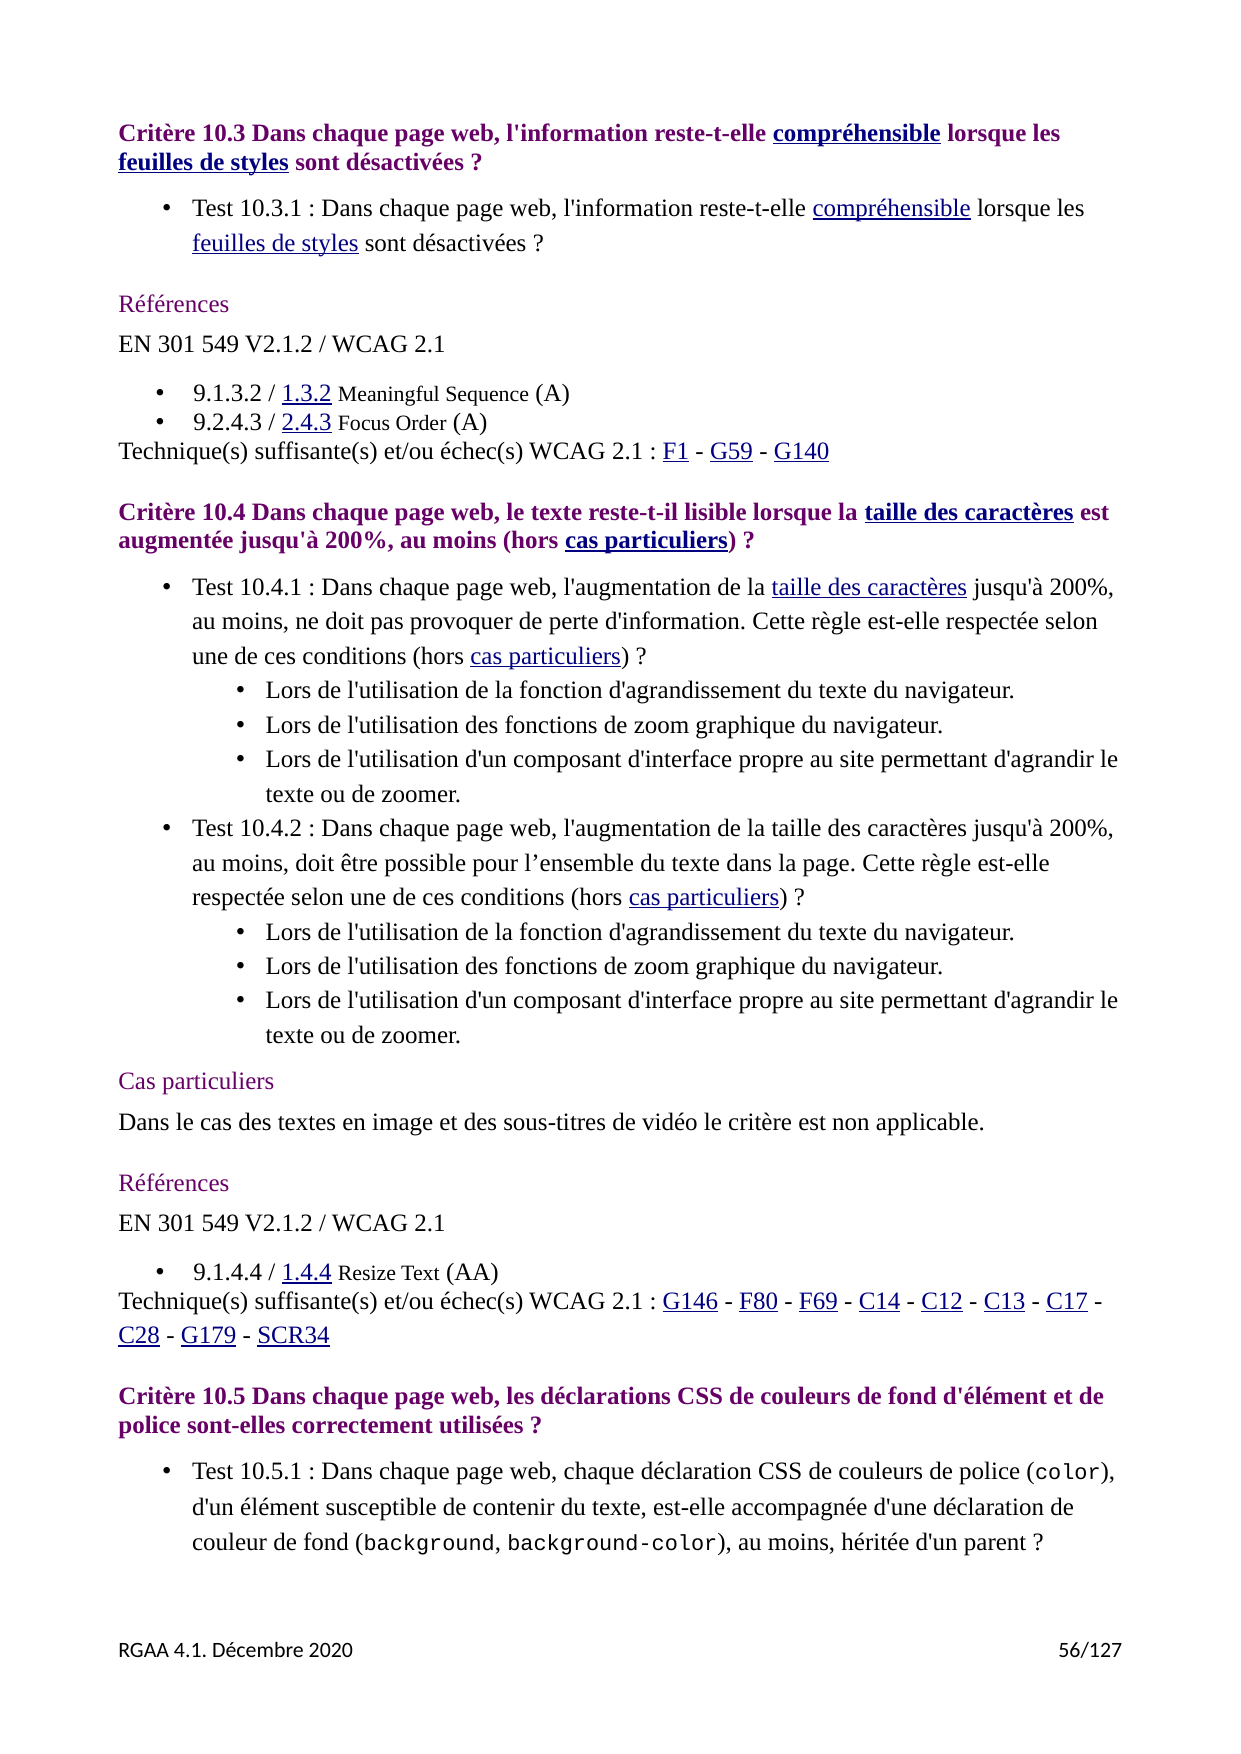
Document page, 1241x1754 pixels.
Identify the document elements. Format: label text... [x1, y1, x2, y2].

list 9.1.4.4 / 1.4.4 Resize Text (AA) [156, 1257, 1122, 1286]
list Test 10.5.1 : Dans chaque page web, chaque déclaration CSS de couleurs de police (color), d'un élément susceptible de contenir du texte, est-elle accompagnée d'une déclaration de couleur de fond (background, background-color), au moins, héritée d'un parent ? [162, 1456, 1122, 1556]
subtitle Cas particuliers [118, 1066, 1122, 1095]
list 9.2.4.3 / 2.4.3 Focus Order (A) [156, 407, 1122, 436]
text EN 301 549 V2.1.2 / WCAG 2.1 [118, 1208, 1122, 1237]
subtitle Critère 10.5 Dans chaque page web, les déclarations CSS de couleurs de fond d'élément et de police sont-elles correctement utilisées ? [118, 1381, 1122, 1439]
list Lors de l'utilisation d'un composant d'interface propre au site permettant d'agrandir le texte ou de zoomer. [236, 986, 1122, 1049]
list Test 10.3.1 : Dans chaque page web, l'information reste-t-elle compréhensible lorsque les feuilles de styles sont désactivées ? [162, 193, 1122, 257]
subtitle Critère 10.3 Dans chaque page web, l'information reste-t-elle compréhensible lorsque les feuilles de styles sont désactivées ? [118, 118, 1122, 176]
subtitle Critère 10.4 Dans chaque page web, le texte reste-t-il lisible lorsque la taille des caractères est augmentée jusqu'à 200%, au moins (hors cas particuliers) ? [118, 497, 1122, 554]
list Lors de l'utilisation de la fonction d'agrandissement du texte du navigateur. [236, 675, 1122, 704]
text Technique(s) suffisante(s) et/ou échec(s) WCAG 2.1 : F1 - G59 - G140 [118, 436, 1122, 464]
text Dans le cas des textes en image et des sous-titres de vidéo le critère est non applicable. [118, 1107, 1122, 1136]
list Lors de l'utilisation d'un composant d'interface propre au site permettant d'agrandir le texte ou de zoomer. [236, 744, 1122, 807]
list Lors de l'utilisation de la fonction d'agrandissement du texte du navigateur. [236, 917, 1122, 945]
text EN 301 549 V2.1.2 / WCAG 2.1 [118, 329, 1122, 358]
list Lors de l'utilisation des fonctions de zoom graphique du navigateur. [236, 710, 1122, 738]
subtitle Références [118, 1168, 1122, 1196]
list Lors de l'utilisation des fonctions de zoom graphique du navigateur. [236, 951, 1122, 980]
list Test 10.4.2 : Dans chaque page web, l'augmentation de la taille des caractères jusqu'à 200%, au moins, doit être possible pour l’ensemble du texte dans la page. Cette règle est-elle respectée selon une de ces conditions (hors cas particuliers) ? [162, 813, 1122, 911]
text Technique(s) suffisante(s) et/ou échec(s) WCAG 2.1 : G146 - F80 - F69 - C14 - C12 - C13 - C17 - C28 - G179 - SCR34 [118, 1286, 1122, 1349]
subtitle Références [118, 289, 1122, 317]
list 9.1.3.2 / 1.3.2 Meaningful Sequence (A) [156, 378, 1122, 407]
list Test 10.4.1 : Dans chaque page web, l'augmentation de la taille des caractères jusqu'à 200%, au moins, ne doit pas provoquer de perte d'information. Cette règle est-elle respectée selon une de ces conditions (hors cas particuliers) ? [162, 572, 1122, 669]
